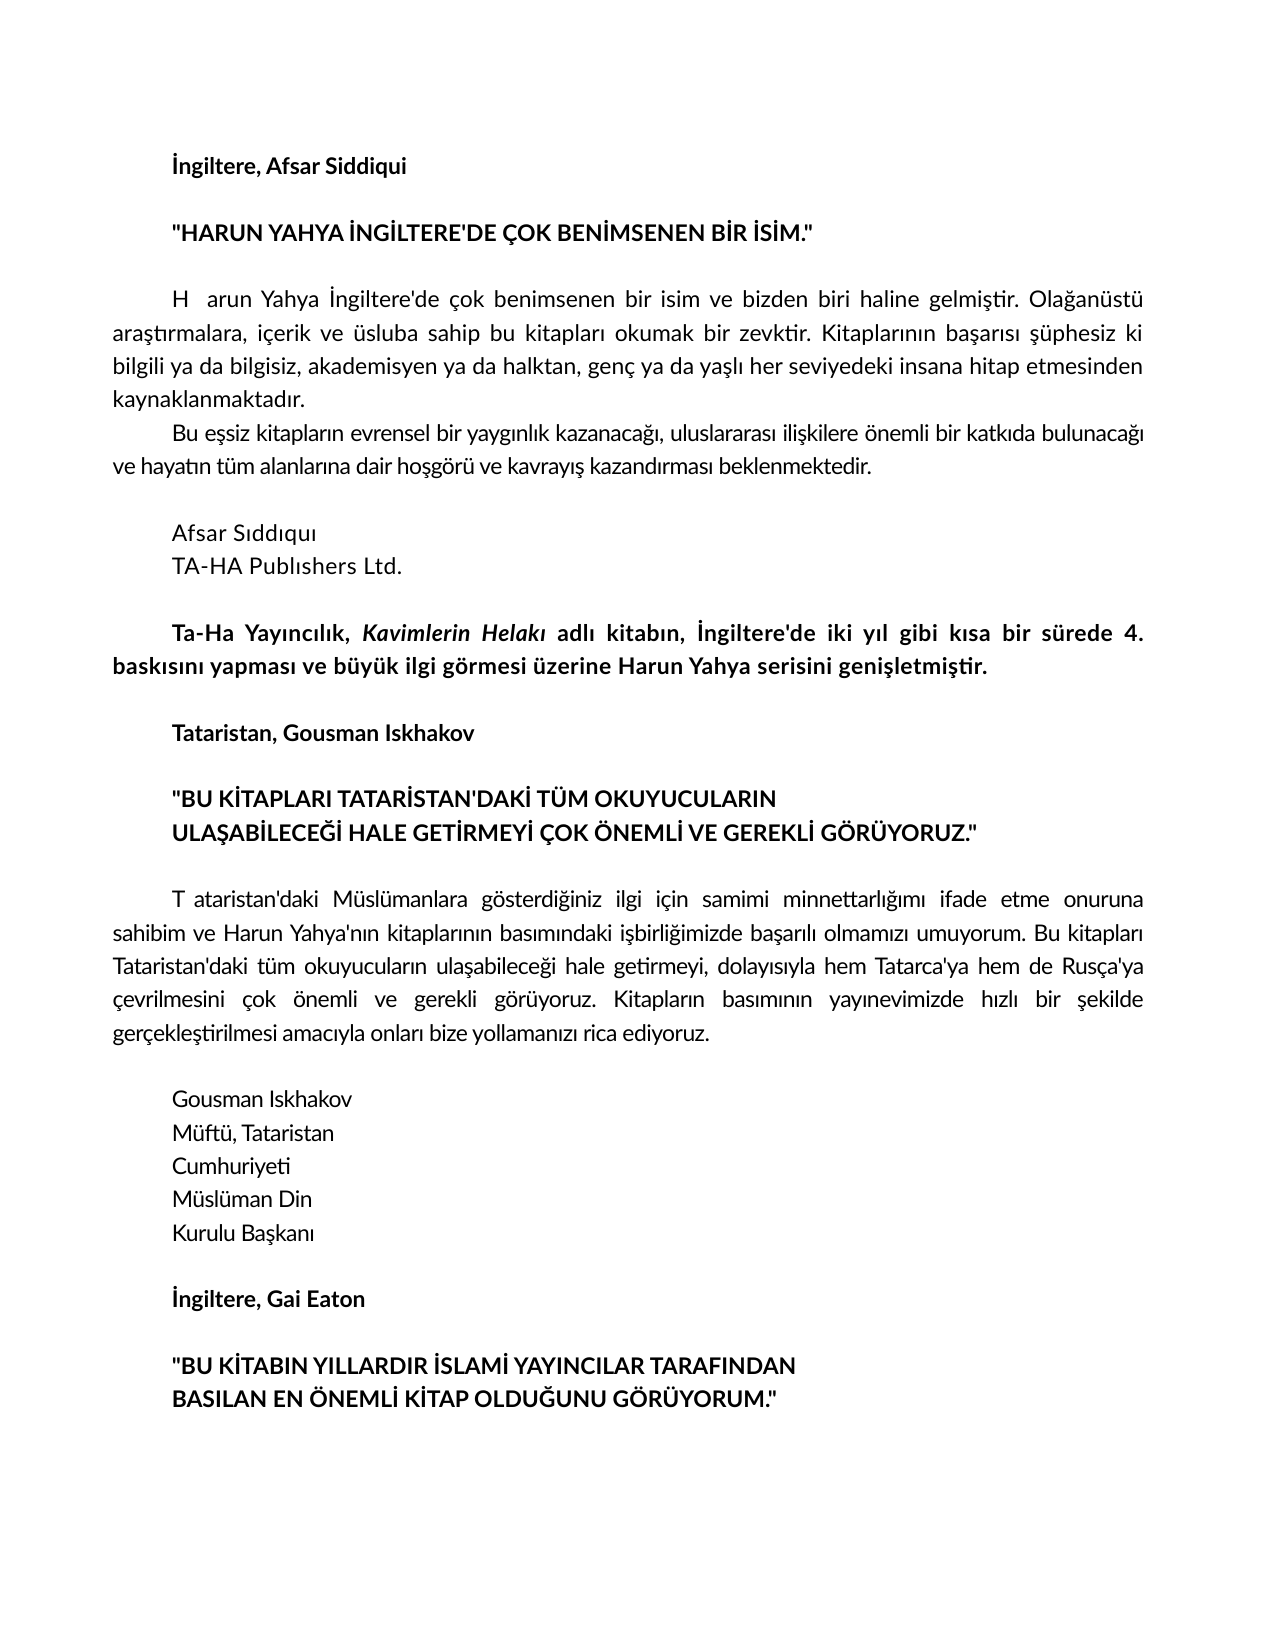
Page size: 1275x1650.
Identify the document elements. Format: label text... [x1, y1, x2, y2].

text Tataristan, Gousman Iskhakov [112, 714, 1145, 748]
text Müslüman Din [112, 1181, 1145, 1214]
text İngiltere, Gai Eaton [112, 1281, 1145, 1314]
text Müftü, Tataristan [112, 1114, 1145, 1148]
text Cumhuriyeti [112, 1148, 1145, 1181]
text BASILAN EN ÖNEMLİ KİTAP OLDUĞUNU GÖRÜYORUM." [112, 1381, 1145, 1414]
text Tataristan'daki Müslümanlara gösterdiğiniz ilgi için samimi minnettarlığımı ifade etme onuruna sahibim ve Harun Yahya'nın kitaplarının basımındaki işbirliğimizde başarılı olmamızı umuyorum. Bu kitapları Tataristan'daki tüm okuyucuların ulaşabileceği hale getirmeyi, dolayısıyla hem Tatarca'ya hem de Rusça'ya çevrilmesini çok önemli ve gerekli görüyoruz. Kitapların basımının yayınevimizde hızlı bir şekilde gerçekleştirilmesi amacıyla onları bize yollamanızı rica ediyoruz. [112, 881, 1145, 1048]
text "HARUN YAHYA İNGİLTERE'DE ÇOK BENİMSENEN BİR İSİM." [112, 214, 1145, 248]
text Harun Yahya İngiltere'de çok benimsenen bir isim ve bizden biri haline gelmiştir. Olağanüstü araştırmalara, içerik ve üsluba sahip bu kitapları okumak bir zevktir. Kitaplarının başarısı şüphesiz ki bilgili ya da bilgisiz, akademisyen ya da halktan, genç ya da yaşlı her seviyedeki insana hitap etmesinden kaynaklanmaktadır. [112, 281, 1145, 414]
text İngiltere, Afsar Siddiqui [112, 148, 1145, 181]
text Kurulu Başkanı [112, 1214, 1145, 1248]
text Gousman Iskhakov [112, 1081, 1145, 1114]
text "BU KİTABIN YILLARDIR İSLAMİ YAYINCILAR TARAFINDAN [112, 1348, 1145, 1381]
text ULAŞABİLECEĞİ HALE GETİRMEYİ ÇOK ÖNEMLİ VE GEREKLİ GÖRÜYORUZ." [112, 814, 1145, 848]
text Bu eşsiz kitapların evrensel bir yaygınlık kazanacağı, uluslararası ilişkilere önemli bir katkıda bulunacağı ve hayatın tüm alanlarına dair hoşgörü ve kavrayış kazandırması beklenmektedir. [112, 414, 1145, 481]
text "BU KİTAPLARI TATARİSTAN'DAKİ TÜM OKUYUCULARIN [112, 781, 1145, 814]
text Afsar Sıddıquı [112, 514, 1145, 548]
text TA-HA Publıshers Ltd. [112, 548, 1145, 581]
text Ta-Ha Yayıncılık, Kavimlerin Helakı adlı kitabın, İngiltere'de iki yıl gibi kısa bir sürede 4. baskısını yapması ve büyük ilgi görmesi üzerine Harun Yahya serisini genişletmiştir. [112, 614, 1145, 681]
